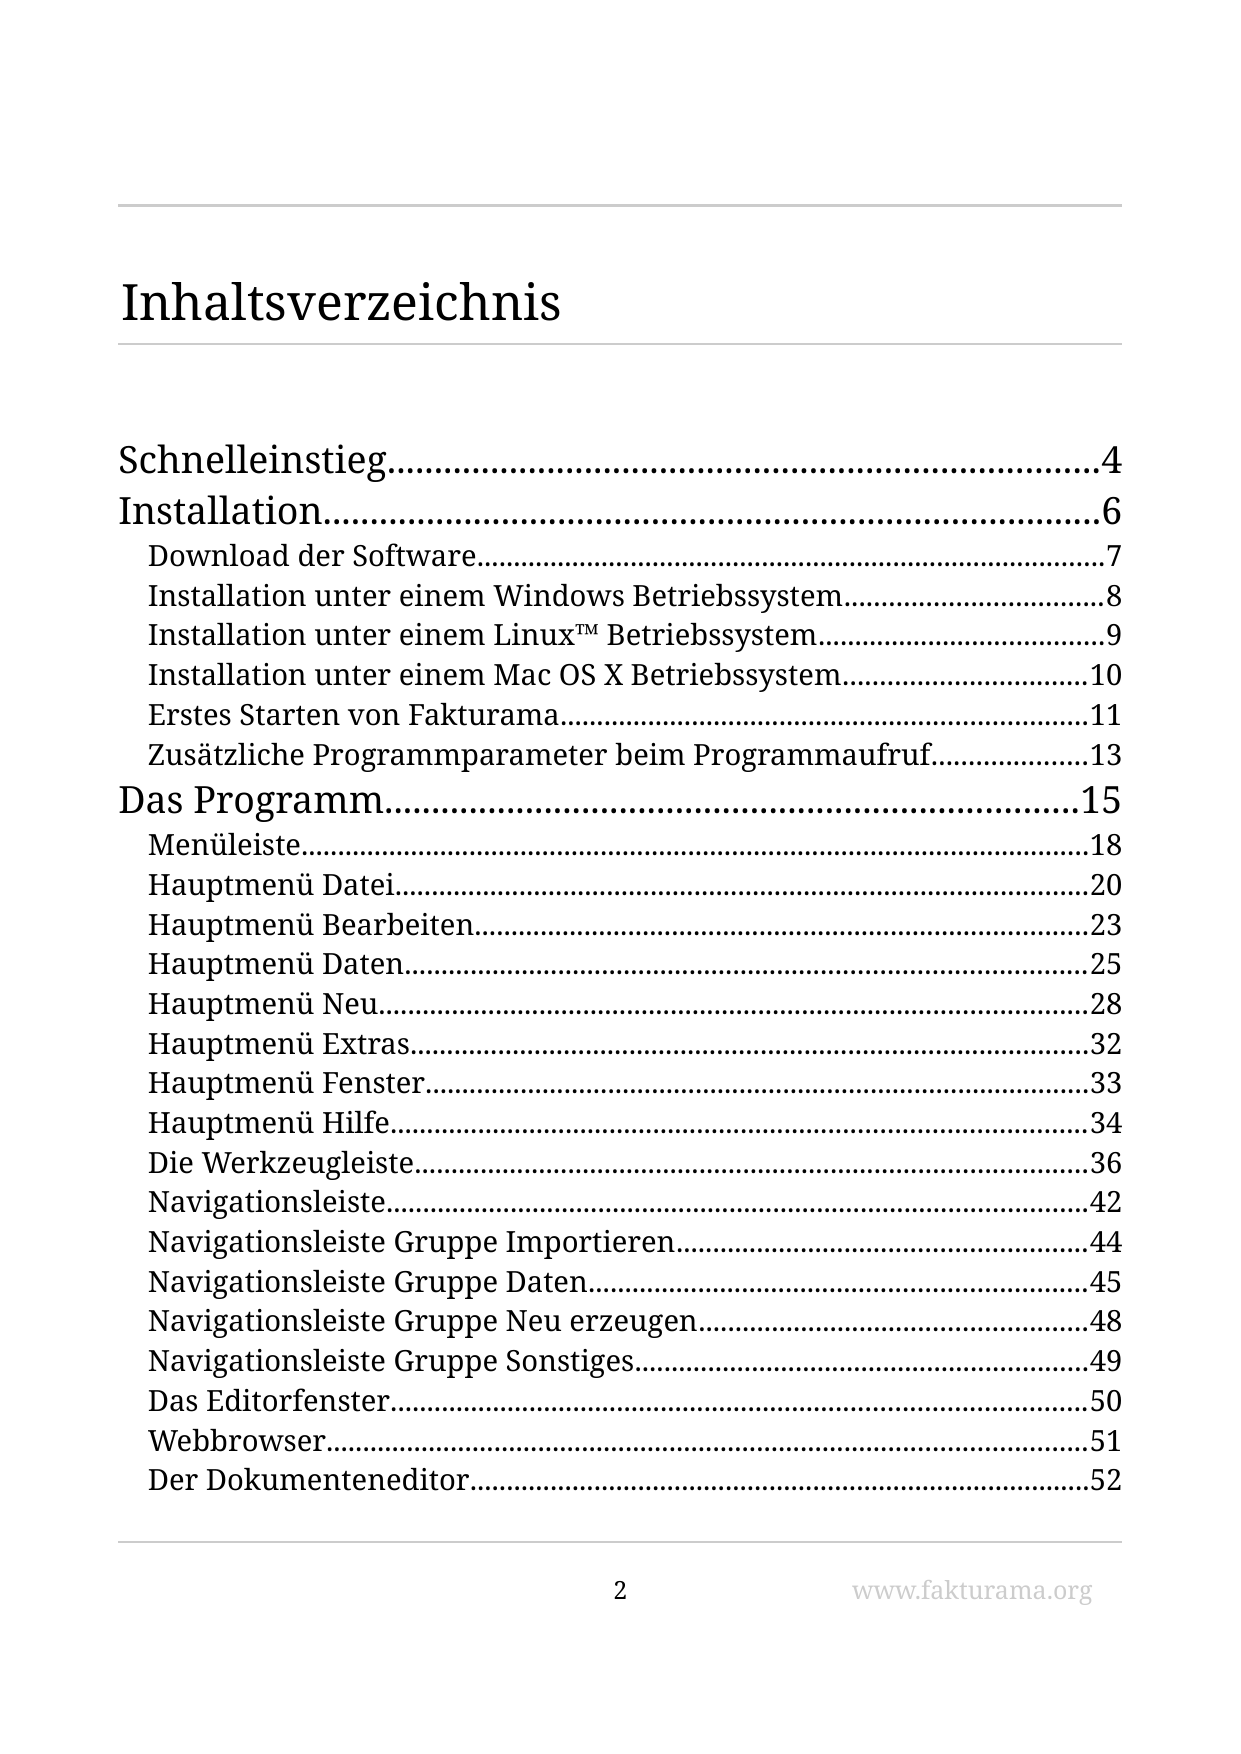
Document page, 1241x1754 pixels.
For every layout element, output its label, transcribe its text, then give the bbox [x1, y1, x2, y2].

text Download der Software 7 [148, 535, 1122, 575]
text Hauptmenü Extras 32 [148, 1023, 1122, 1063]
text Installation unter einem Linux™ Betriebssystem 9 [148, 615, 1122, 654]
text Hauptmenü Hilfe 34 [148, 1102, 1122, 1142]
text Schnelleinstieg 4 [118, 433, 1122, 484]
text Navigationsleiste 42 [148, 1182, 1122, 1221]
text Navigationsleiste Gruppe Importieren 44 [148, 1221, 1122, 1261]
text Hauptmenü Fenster 33 [148, 1063, 1122, 1102]
text Webbrowser 51 [148, 1420, 1122, 1459]
text Hauptmenü Daten 25 [148, 943, 1122, 983]
text Installation 6 [118, 484, 1122, 535]
text Navigationsleiste Gruppe Sonstiges 49 [148, 1340, 1122, 1380]
text Hauptmenü Neu 28 [148, 983, 1122, 1023]
text Installation unter einem Windows Betriebssystem 8 [148, 575, 1122, 615]
text Hauptmenü Datei 20 [148, 864, 1122, 904]
text Navigationsleiste Gruppe Daten 45 [148, 1261, 1122, 1301]
subtitle Inhaltsverzeichnis [118, 264, 1122, 343]
text Das Editorfenster 50 [148, 1380, 1122, 1420]
text Der Dokumenteneditor 52 [148, 1459, 1122, 1499]
text Installation unter einem Mac OS X Betriebssystem 10 [148, 654, 1122, 694]
text Hauptmenü Bearbeiten 23 [148, 904, 1122, 943]
text Die Werkzeugleiste 36 [148, 1142, 1122, 1182]
text Das Programm 15 [118, 773, 1122, 824]
text Erstes Starten von Fakturama 11 [148, 694, 1122, 734]
text Menüleiste 18 [148, 824, 1122, 864]
text Zusätzliche Programmparameter beim Programmaufruf 13 [148, 734, 1122, 773]
text Navigationsleiste Gruppe Neu erzeugen 48 [148, 1301, 1122, 1340]
